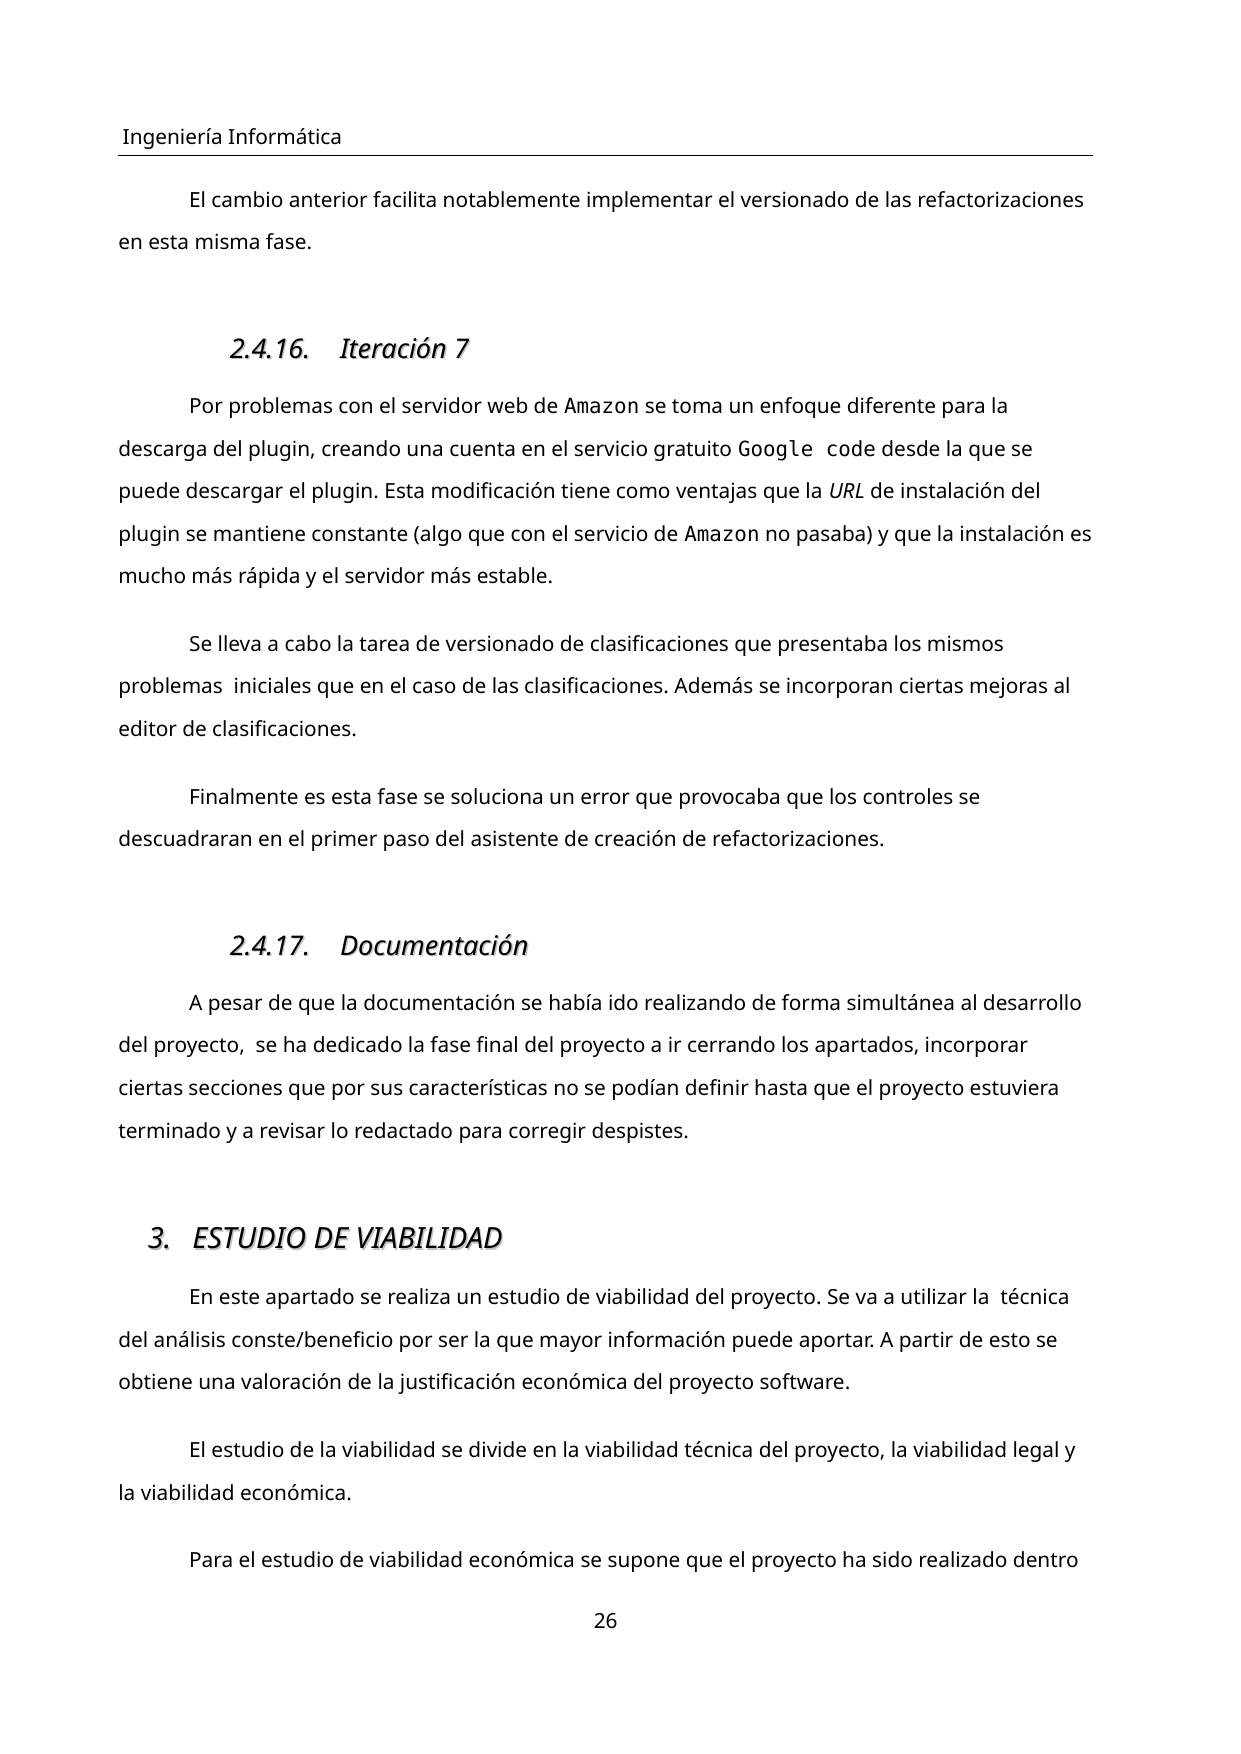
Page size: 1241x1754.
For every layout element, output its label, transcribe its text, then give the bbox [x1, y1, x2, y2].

text Finalmente es esta fase se soluciona un error que provocaba que los controles se descuadraran en el primer paso del asistente de creación de refactorizaciones. [118, 782, 1093, 853]
subtitle ESTUDIO DE VIABILIDAD [148, 1217, 1093, 1257]
subtitle Iteración 7 [310, 329, 1093, 366]
text A pesar de que la documentación se había ido realizando de forma simultánea al desarrollo del proyecto, se ha dedicado la fase final del proyecto a ir cerrando los apartados, incorporar ciertas secciones que por sus características no se podían definir hasta que el proyecto estuviera terminado y a revisar lo redactado para corregir despistes. [118, 988, 1093, 1144]
text El estudio de la viabilidad se divide en la viabilidad técnica del proyecto, la viabilidad legal y la viabilidad económica. [118, 1435, 1093, 1506]
text Se lleva a cabo la tarea de versionado de clasificaciones que presentaba los mismos problemas iniciales que en el caso de las clasificaciones. Además se incorporan ciertas mejoras al editor de clasificaciones. [118, 629, 1093, 743]
subtitle Documentación [310, 926, 1093, 963]
text Por problemas con el servidor web de Amazon se toma un enfoque diferente para la descarga del plugin, creando una cuenta en el servicio gratuito Google code desde la que se puede descargar el plugin. Esta modificación tiene como ventajas que la URL de instalación del plugin se mantiene constante (algo que con el servicio de Amazon no pasaba) y que la instalación es mucho más rápida y el servidor más estable. [118, 391, 1093, 590]
text En este apartado se realiza un estudio de viabilidad del proyecto. Se va a utilizar la técnica del análisis conste/beneficio por ser la que mayor información puede aportar. A partir de esto se obtiene una valoración de la justificación económica del proyecto software. [118, 1282, 1093, 1396]
text El cambio anterior facilita notablemente implementar el versionado de las refactorizaciones en esta misma fase. [118, 185, 1093, 256]
text Para el estudio de viabilidad económica se supone que el proyecto ha sido realizado dentro [118, 1545, 1093, 1574]
